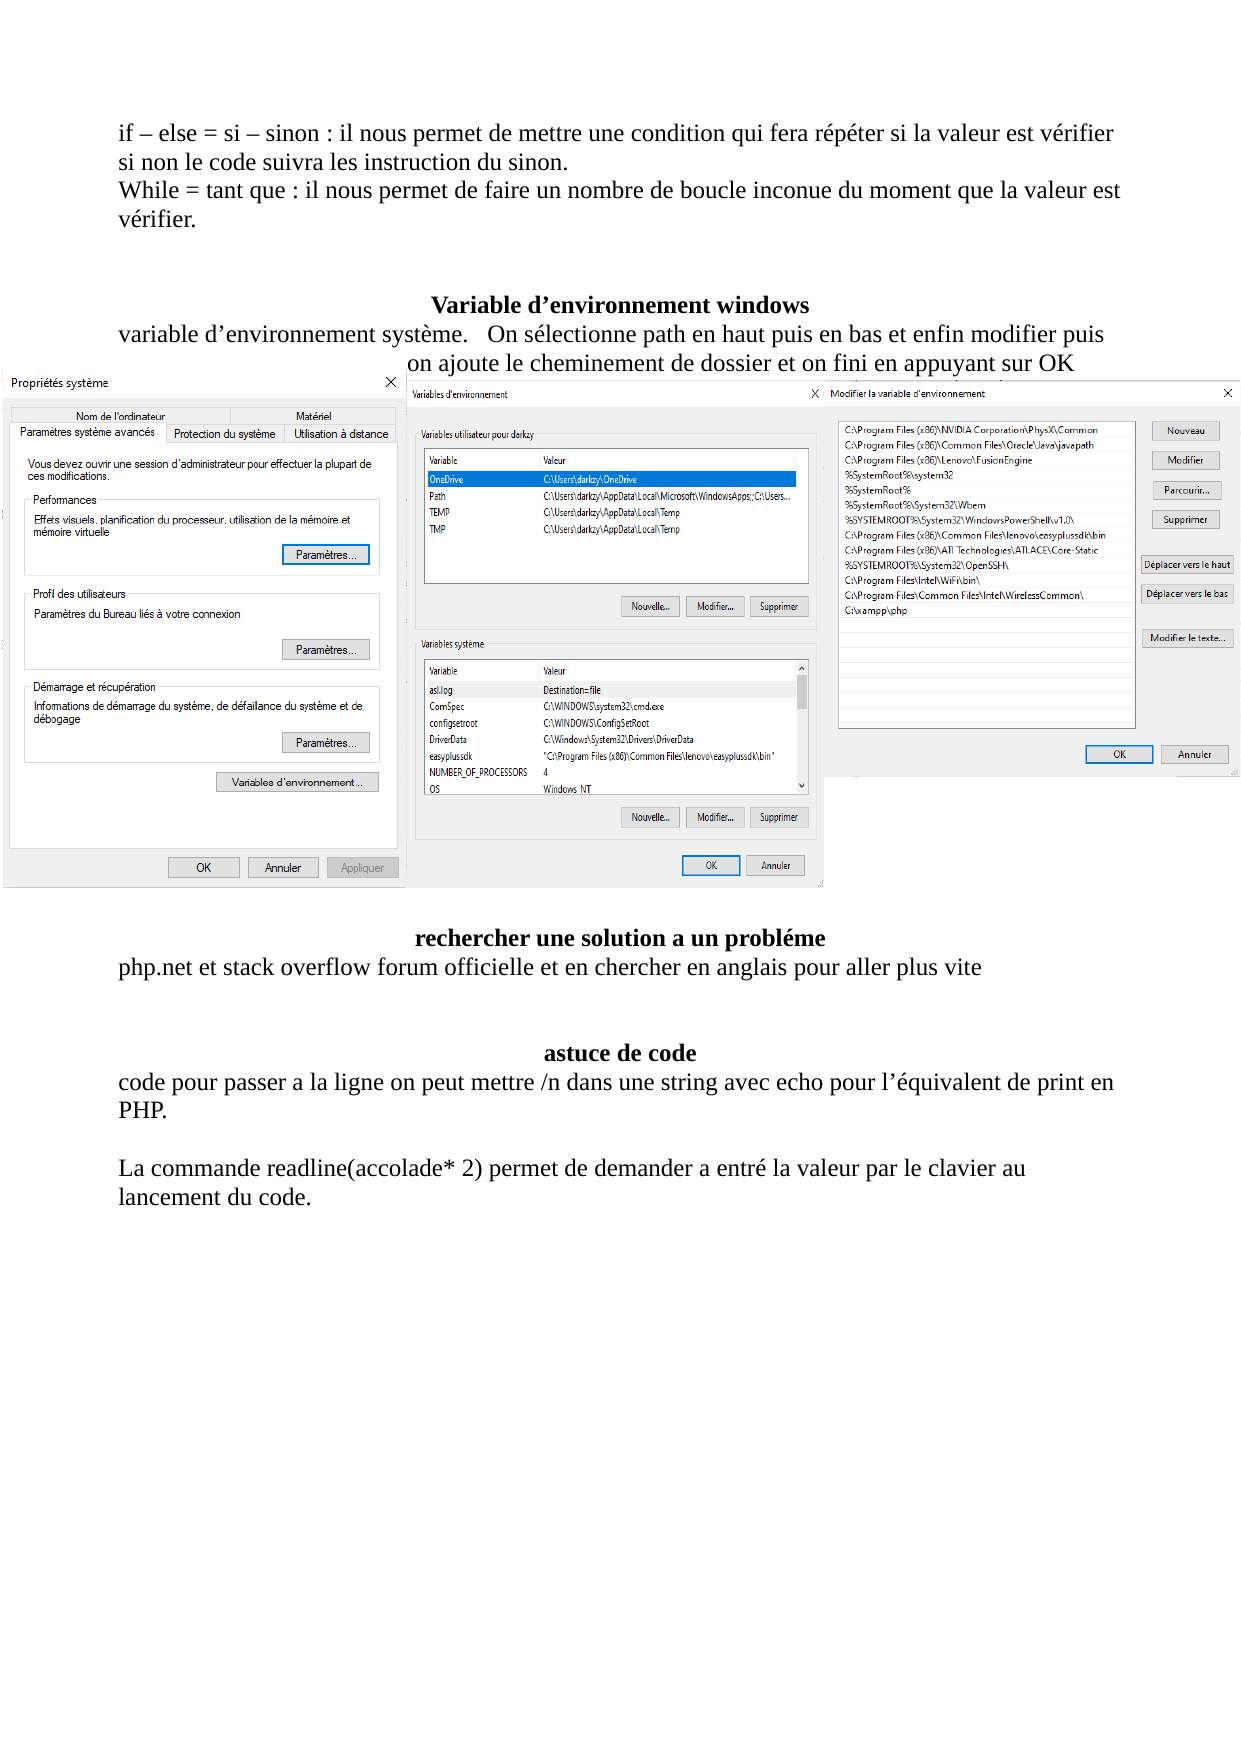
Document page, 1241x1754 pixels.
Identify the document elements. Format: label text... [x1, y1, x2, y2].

picture [2, 368, 1241, 888]
text code pour passer a la ligne on peut mettre /n dans une string avec echo pour l’équivalent de print en PHP. [118, 1067, 1122, 1124]
text rechercher une solution a un probléme [118, 923, 1122, 952]
text astuce de code [118, 1038, 1122, 1067]
text php.net et stack overflow forum officielle et en chercher en anglais pour aller plus vite [118, 952, 1122, 981]
text variable d’environnement système. On sélectionne path en haut puis en bas et enfin modifier puis on ajoute le cheminement de dossier et on fini en appuyant sur OK [118, 319, 1122, 377]
text if – else = si – sinon : il nous permet de mettre une condition qui fera répéter si la valeur est vérifier si non le code suivra les instruction du sinon. [118, 118, 1122, 176]
text Variable d’environnement windows [118, 291, 1122, 319]
text La commande readline(accolade* 2) permet de demander a entré la valeur par le clavier au lancement du code. [118, 1153, 1122, 1211]
text While = tant que : il nous permet de faire un nombre de boucle inconue du moment que la valeur est vérifier. [118, 176, 1122, 233]
